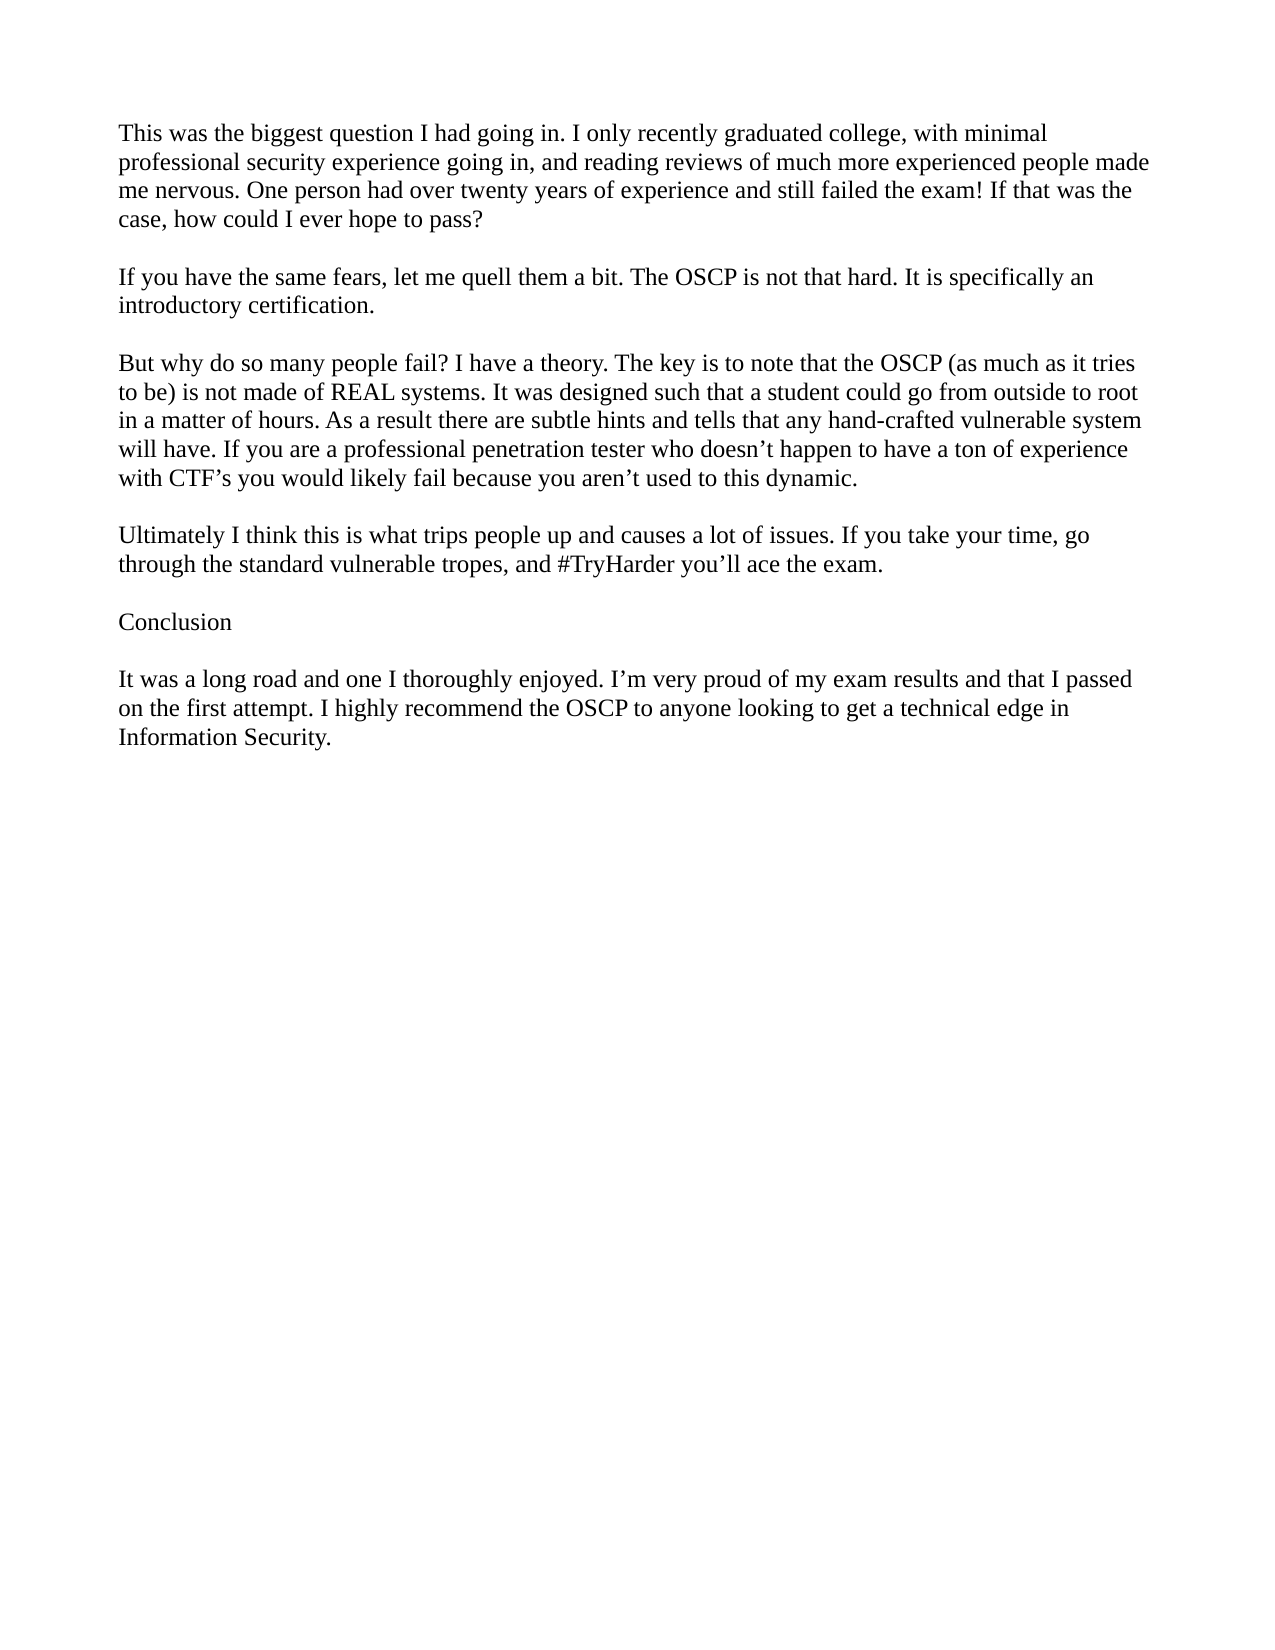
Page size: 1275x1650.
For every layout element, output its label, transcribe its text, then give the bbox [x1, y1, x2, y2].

text Conclusion [118, 607, 1157, 636]
text It was a long road and one I thoroughly enjoyed. I’m very proud of my exam results and that I passed on the first attempt. I highly recommend the OSCP to anyone looking to get a technical edge in Information Security. [118, 664, 1157, 751]
text But why do so many people fail? I have a theory. The key is to note that the OSCP (as much as it tries to be) is not made of REAL systems. It was designed such that a student could go from outside to root in a matter of hours. As a result there are subtle hints and tells that any hand-crafted vulnerable system will have. If you are a professional penetration tester who doesn’t happen to have a ton of experience with CTF’s you would likely fail because you aren’t used to this dynamic. [118, 348, 1157, 492]
text Ultimately I think this is what trips people up and causes a lot of issues. If you take your time, go through the standard vulnerable tropes, and #TryHarder you’ll ace the exam. [118, 521, 1157, 578]
text If you have the same fears, let me quell them a bit. The OSCP is not that hard. It is specifically an introductory certification. [118, 262, 1157, 319]
text This was the biggest question I had going in. I only recently graduated college, with minimal professional security experience going in, and reading reviews of much more experienced people made me nervous. One person had over twenty years of experience and still failed the exam! If that was the case, how could I ever hope to pass? [118, 118, 1157, 233]
